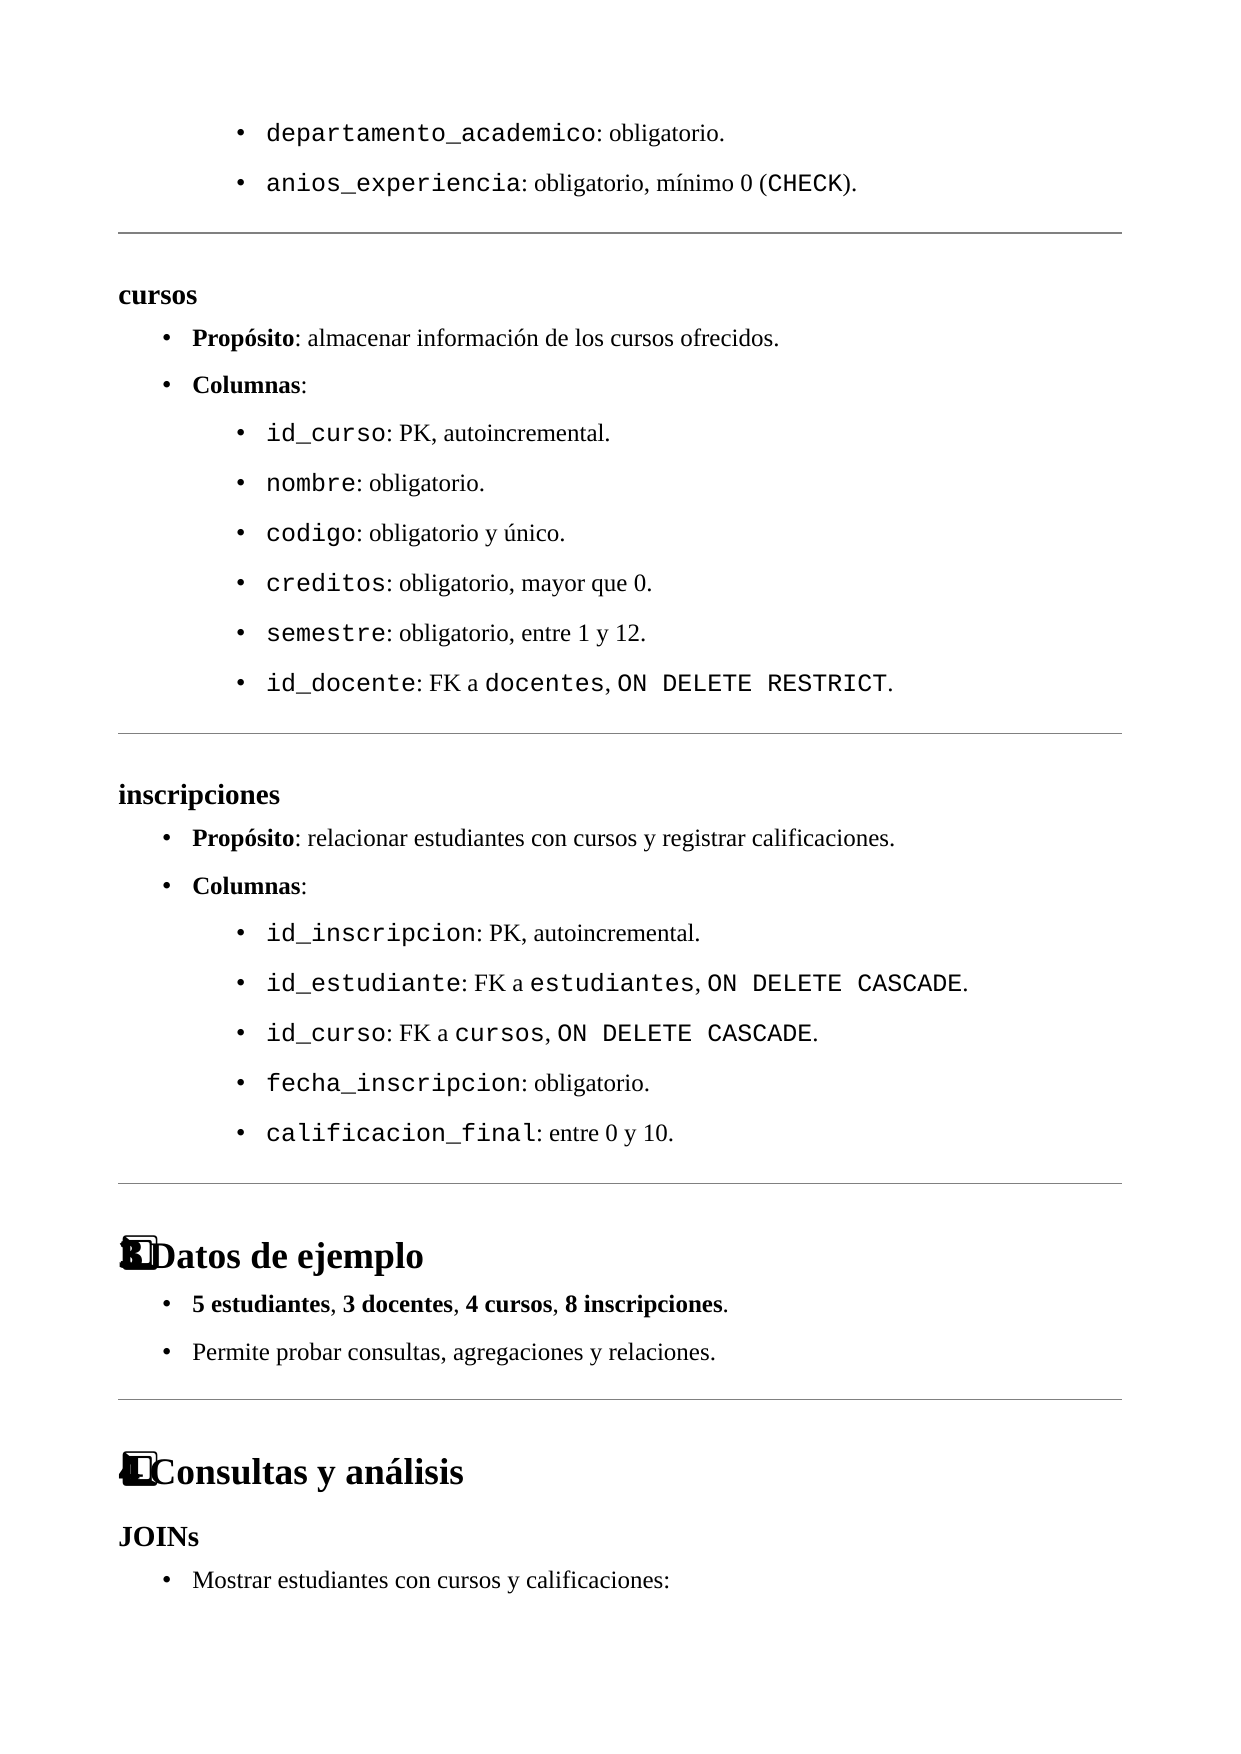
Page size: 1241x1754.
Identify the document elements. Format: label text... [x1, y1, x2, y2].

subtitle 3️⃣ Datos de ejemplo [118, 1233, 1122, 1277]
subtitle cursos [118, 277, 1122, 311]
subtitle JOINs [118, 1519, 1122, 1553]
list id_curso: PK, autoincremental. [236, 418, 1122, 449]
list id_estudiante: FK a estudiantes, ON DELETE CASCADE. [236, 968, 1122, 999]
list Columnas: [162, 871, 1122, 899]
list Permite probar consultas, agregaciones y relaciones. [162, 1337, 1122, 1365]
list id_inscripcion: PK, autoincremental. [236, 918, 1122, 949]
subtitle inscripciones [118, 777, 1122, 811]
list Propósito: almacenar información de los cursos ofrecidos. [162, 323, 1122, 352]
list anios_experiencia: obligatorio, mínimo 0 (CHECK). [236, 168, 1122, 199]
list Propósito: relacionar estudiantes con cursos y registrar calificaciones. [162, 823, 1122, 852]
list id_curso: FK a cursos, ON DELETE CASCADE. [236, 1018, 1122, 1049]
list Columnas: [162, 371, 1122, 399]
list nombre: obligatorio. [236, 468, 1122, 499]
list Mostrar estudiantes con cursos y calificaciones: [162, 1566, 1122, 1594]
subtitle 4️⃣ Consultas y análisis [118, 1449, 1122, 1492]
list semestre: obligatorio, entre 1 y 12. [236, 618, 1122, 649]
list id_docente: FK a docentes, ON DELETE RESTRICT. [236, 668, 1122, 699]
list creditos: obligatorio, mayor que 0. [236, 568, 1122, 599]
list calificacion_final: entre 0 y 10. [236, 1118, 1122, 1149]
list codigo: obligatorio y único. [236, 518, 1122, 549]
list 5 estudiantes, 3 docentes, 4 cursos, 8 inscripciones. [162, 1289, 1122, 1318]
list departamento_academico: obligatorio. [236, 118, 1122, 149]
list fecha_inscripcion: obligatorio. [236, 1068, 1122, 1099]
